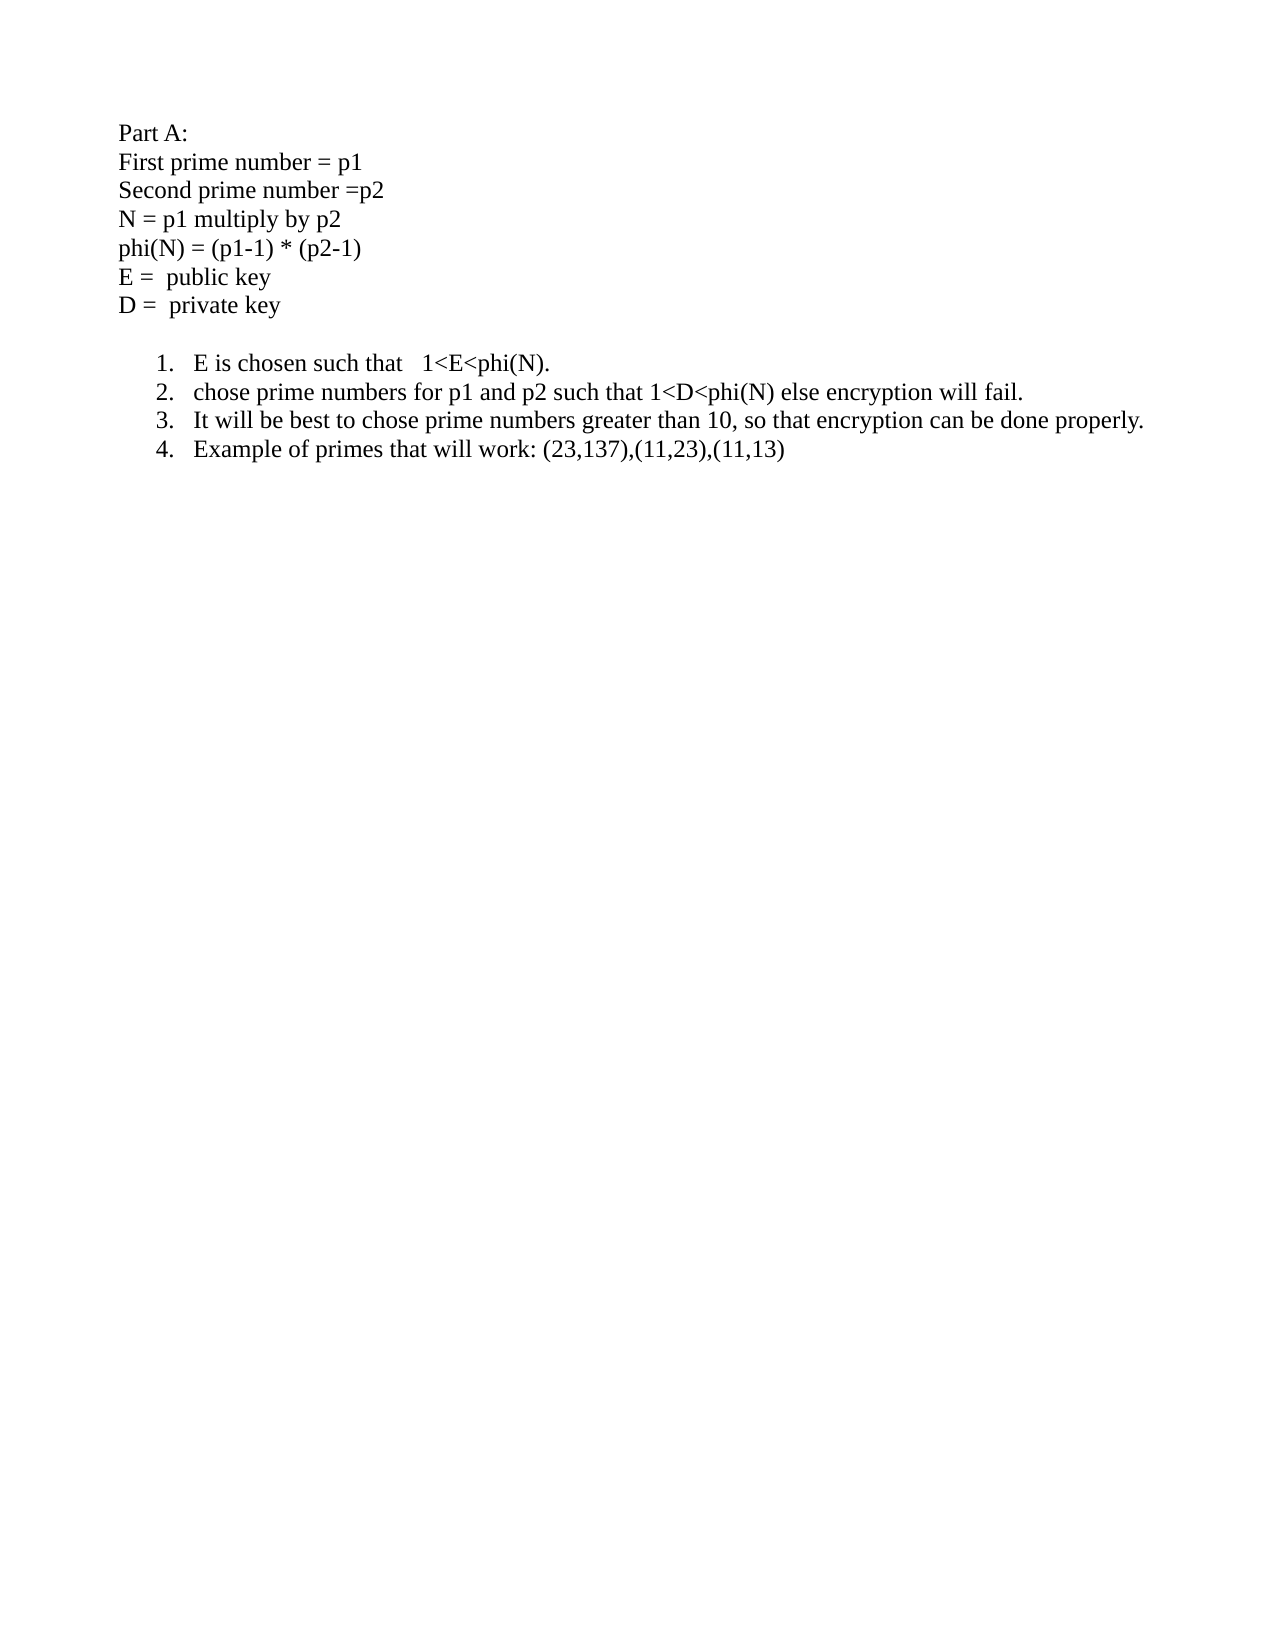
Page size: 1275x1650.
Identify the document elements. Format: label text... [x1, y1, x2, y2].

text D = private key [118, 291, 1157, 319]
list chose prime numbers for p1 and p2 such that 1<D<phi(N) else encryption will fail. [156, 377, 1157, 406]
text N = p1 multiply by p2 [118, 204, 1157, 233]
text Part A: [118, 118, 1157, 147]
text Second prime number =p2 [118, 176, 1157, 204]
text E = public key [118, 262, 1157, 291]
list Example of primes that will work: (23,137),(11,23),(11,13) [156, 434, 1157, 463]
list It will be best to chose prime numbers greater than 10, so that encryption can be done properly. [156, 406, 1157, 434]
text First prime number = p1 [118, 147, 1157, 176]
list E is chosen such that 1<E<phi(N). [156, 348, 1157, 377]
text phi(N) = (p1-1) * (p2-1) [118, 233, 1157, 262]
